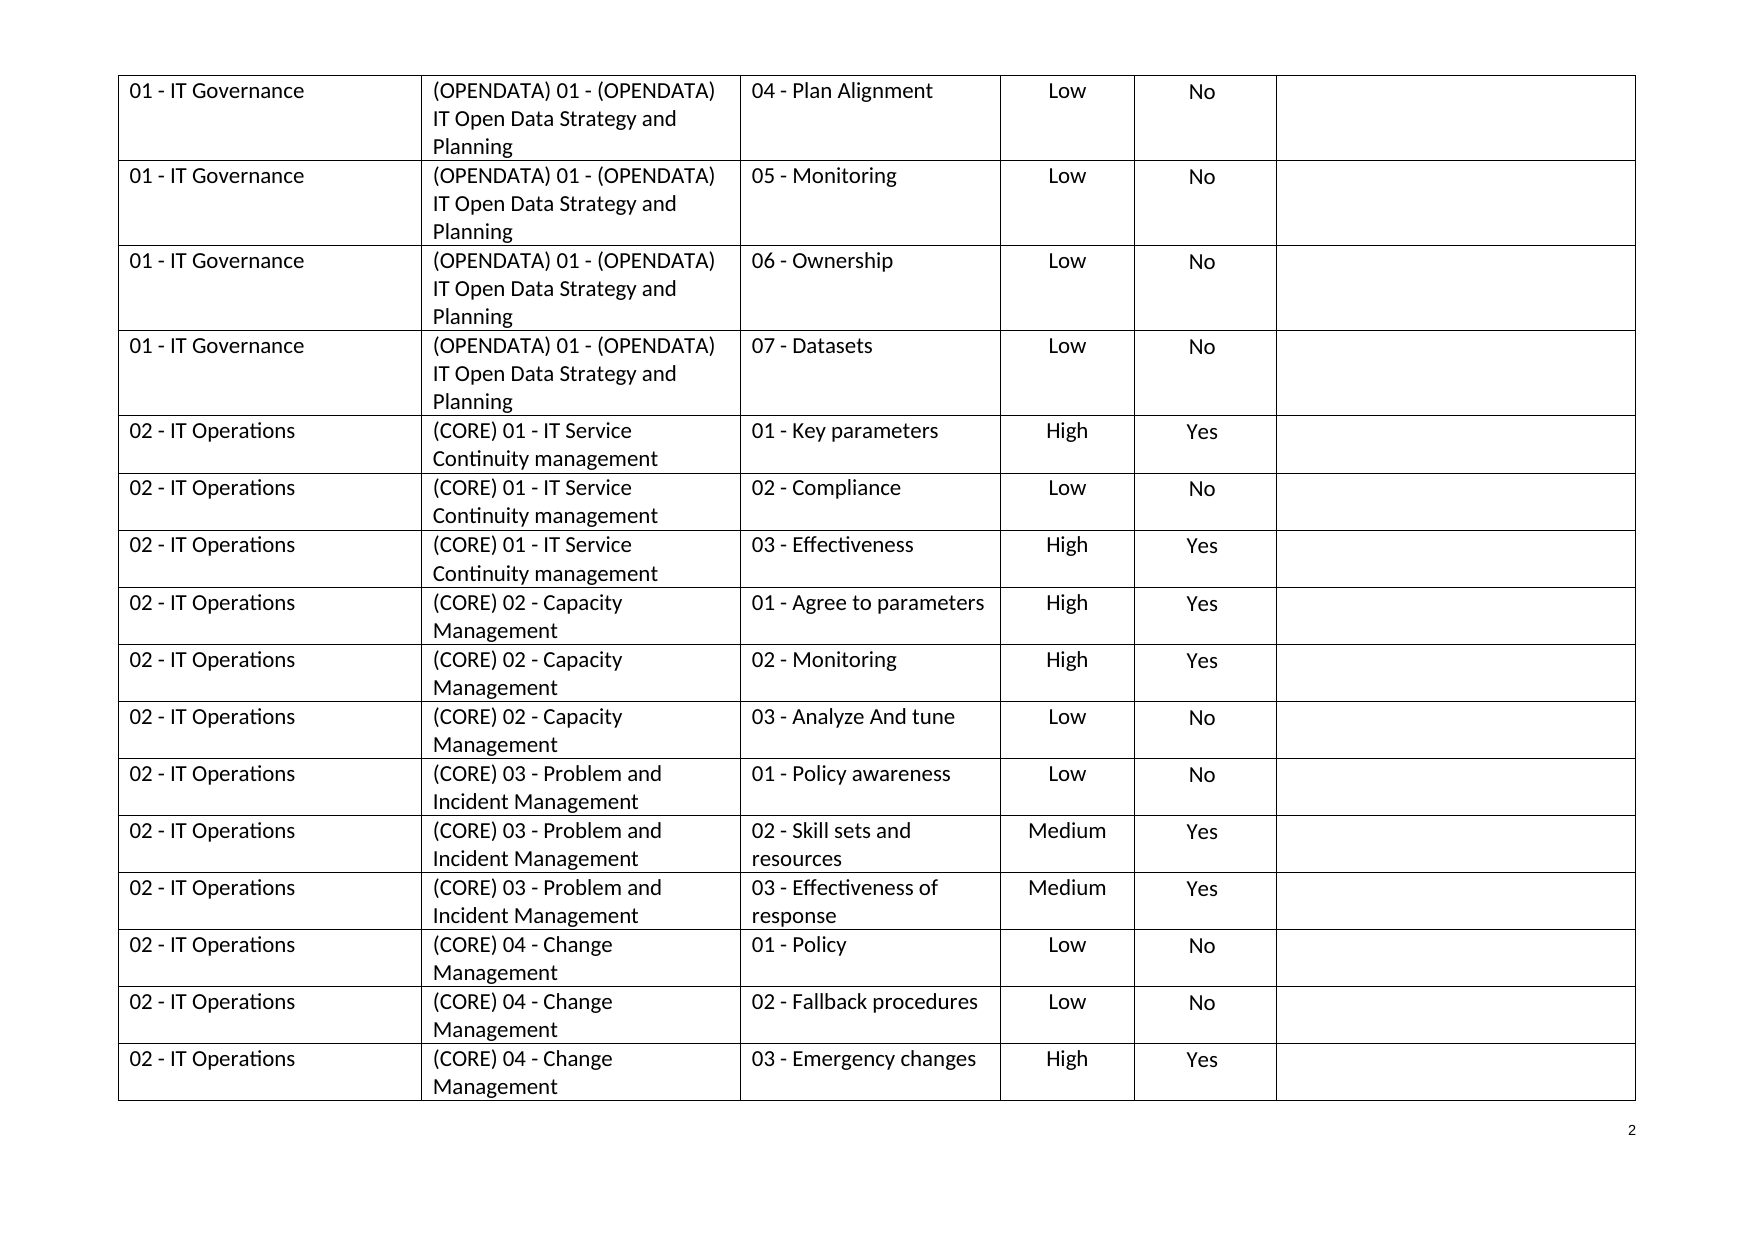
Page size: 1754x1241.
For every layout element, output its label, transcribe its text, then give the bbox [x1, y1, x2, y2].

table_cell [1277, 873, 1635, 929]
table_cell [1277, 246, 1635, 330]
table_cell (CORE) 02 - Capacity Management [422, 702, 740, 758]
table_cell 03 - Effectiveness [741, 531, 1000, 587]
table_cell Low [1001, 76, 1134, 160]
table_cell 01 - Agree to parameters [741, 588, 1000, 644]
table_cell 02 - Skill sets and resources [741, 816, 1000, 872]
table_cell (CORE) 02 - Capacity Management [422, 588, 740, 644]
table_cell High [1001, 645, 1134, 701]
table_cell (CORE) 03 - Problem and Incident Management [422, 873, 740, 929]
table_cell (CORE) 04 - Change Management [422, 1044, 740, 1100]
table_cell Low [1001, 331, 1134, 415]
table_cell Low [1001, 246, 1134, 330]
table_cell Medium [1001, 816, 1134, 872]
table_cell Low [1001, 930, 1134, 986]
table_cell 06 - Ownership [741, 246, 1000, 330]
table_cell Yes [1135, 816, 1276, 872]
table_cell [1277, 987, 1635, 1043]
table_cell 04 - Plan Alignment [741, 76, 1000, 160]
table_cell Low [1001, 759, 1134, 815]
table_cell (OPENDATA) 01 - (OPENDATA) IT Open Data Strategy and Planning [422, 76, 740, 160]
table_cell [1277, 531, 1635, 587]
table_cell [1277, 930, 1635, 986]
table_cell 01 - Policy [741, 930, 1000, 986]
table_cell High [1001, 531, 1134, 587]
table_cell Yes [1135, 531, 1276, 587]
table_cell High [1001, 588, 1134, 644]
table_cell [1277, 645, 1635, 701]
table_cell (CORE) 02 - Capacity Management [422, 645, 740, 701]
table_cell 02 - Fallback procedures [741, 987, 1000, 1043]
table_cell Yes [1135, 588, 1276, 644]
table_cell No [1135, 331, 1276, 415]
table_cell 02 - IT Operations [119, 645, 421, 701]
table_cell 01 - IT Governance [119, 246, 421, 330]
table_cell [1277, 416, 1635, 472]
table_cell 02 - Compliance [741, 474, 1000, 529]
table_cell (OPENDATA) 01 - (OPENDATA) IT Open Data Strategy and Planning [422, 246, 740, 330]
table_cell No [1135, 161, 1276, 245]
table_cell 02 - IT Operations [119, 873, 421, 929]
table_cell No [1135, 930, 1276, 986]
table_cell 03 - Effectiveness of response [741, 873, 1000, 929]
table_cell 01 - IT Governance [119, 331, 421, 415]
table_cell Medium [1001, 873, 1134, 929]
table_cell 02 - IT Operations [119, 816, 421, 872]
table_cell No [1135, 76, 1276, 160]
table_cell 02 - IT Operations [119, 702, 421, 758]
table_cell (OPENDATA) 01 - (OPENDATA) IT Open Data Strategy and Planning [422, 331, 740, 415]
table_cell 02 - IT Operations [119, 987, 421, 1043]
table_cell 02 - IT Operations [119, 416, 421, 472]
table_cell (CORE) 04 - Change Management [422, 987, 740, 1043]
table_cell 03 - Emergency changes [741, 1044, 1000, 1100]
table_cell 02 - IT Operations [119, 474, 421, 529]
table_cell [1277, 331, 1635, 415]
table_cell 03 - Analyze And tune [741, 702, 1000, 758]
table_cell Yes [1135, 645, 1276, 701]
table_cell Low [1001, 987, 1134, 1043]
table_cell Low [1001, 474, 1134, 529]
table_cell [1277, 474, 1635, 529]
table_cell (CORE) 04 - Change Management [422, 930, 740, 986]
table_cell No [1135, 702, 1276, 758]
table_cell No [1135, 246, 1276, 330]
table_cell Yes [1135, 873, 1276, 929]
table_cell Yes [1135, 416, 1276, 472]
table_cell 01 - Key parameters [741, 416, 1000, 472]
table_cell [1277, 76, 1635, 160]
table_cell No [1135, 759, 1276, 815]
table_cell 02 - Monitoring [741, 645, 1000, 701]
table_cell No [1135, 474, 1276, 529]
table_cell (CORE) 01 - IT Service Continuity management [422, 416, 740, 472]
table_cell [1277, 759, 1635, 815]
table_cell 02 - IT Operations [119, 759, 421, 815]
table_cell High [1001, 416, 1134, 472]
table_cell (OPENDATA) 01 - (OPENDATA) IT Open Data Strategy and Planning [422, 161, 740, 245]
table_cell (CORE) 01 - IT Service Continuity management [422, 531, 740, 587]
table_cell Low [1001, 702, 1134, 758]
table_cell [1277, 816, 1635, 872]
table_cell 02 - IT Operations [119, 1044, 421, 1100]
table_cell 01 - IT Governance [119, 76, 421, 160]
table_cell 02 - IT Operations [119, 588, 421, 644]
table_cell No [1135, 987, 1276, 1043]
table_cell [1277, 702, 1635, 758]
table_cell 07 - Datasets [741, 331, 1000, 415]
table_cell (CORE) 01 - IT Service Continuity management [422, 474, 740, 529]
table_cell 02 - IT Operations [119, 930, 421, 986]
table_cell [1277, 1044, 1635, 1100]
table_cell 05 - Monitoring [741, 161, 1000, 245]
table_cell Yes [1135, 1044, 1276, 1100]
table_cell 02 - IT Operations [119, 531, 421, 587]
table_cell [1277, 161, 1635, 245]
table_cell [1277, 588, 1635, 644]
table_cell 01 - IT Governance [119, 161, 421, 245]
table_cell 01 - Policy awareness [741, 759, 1000, 815]
table_cell High [1001, 1044, 1134, 1100]
table_cell (CORE) 03 - Problem and Incident Management [422, 816, 740, 872]
table_cell (CORE) 03 - Problem and Incident Management [422, 759, 740, 815]
table_cell Low [1001, 161, 1134, 245]
